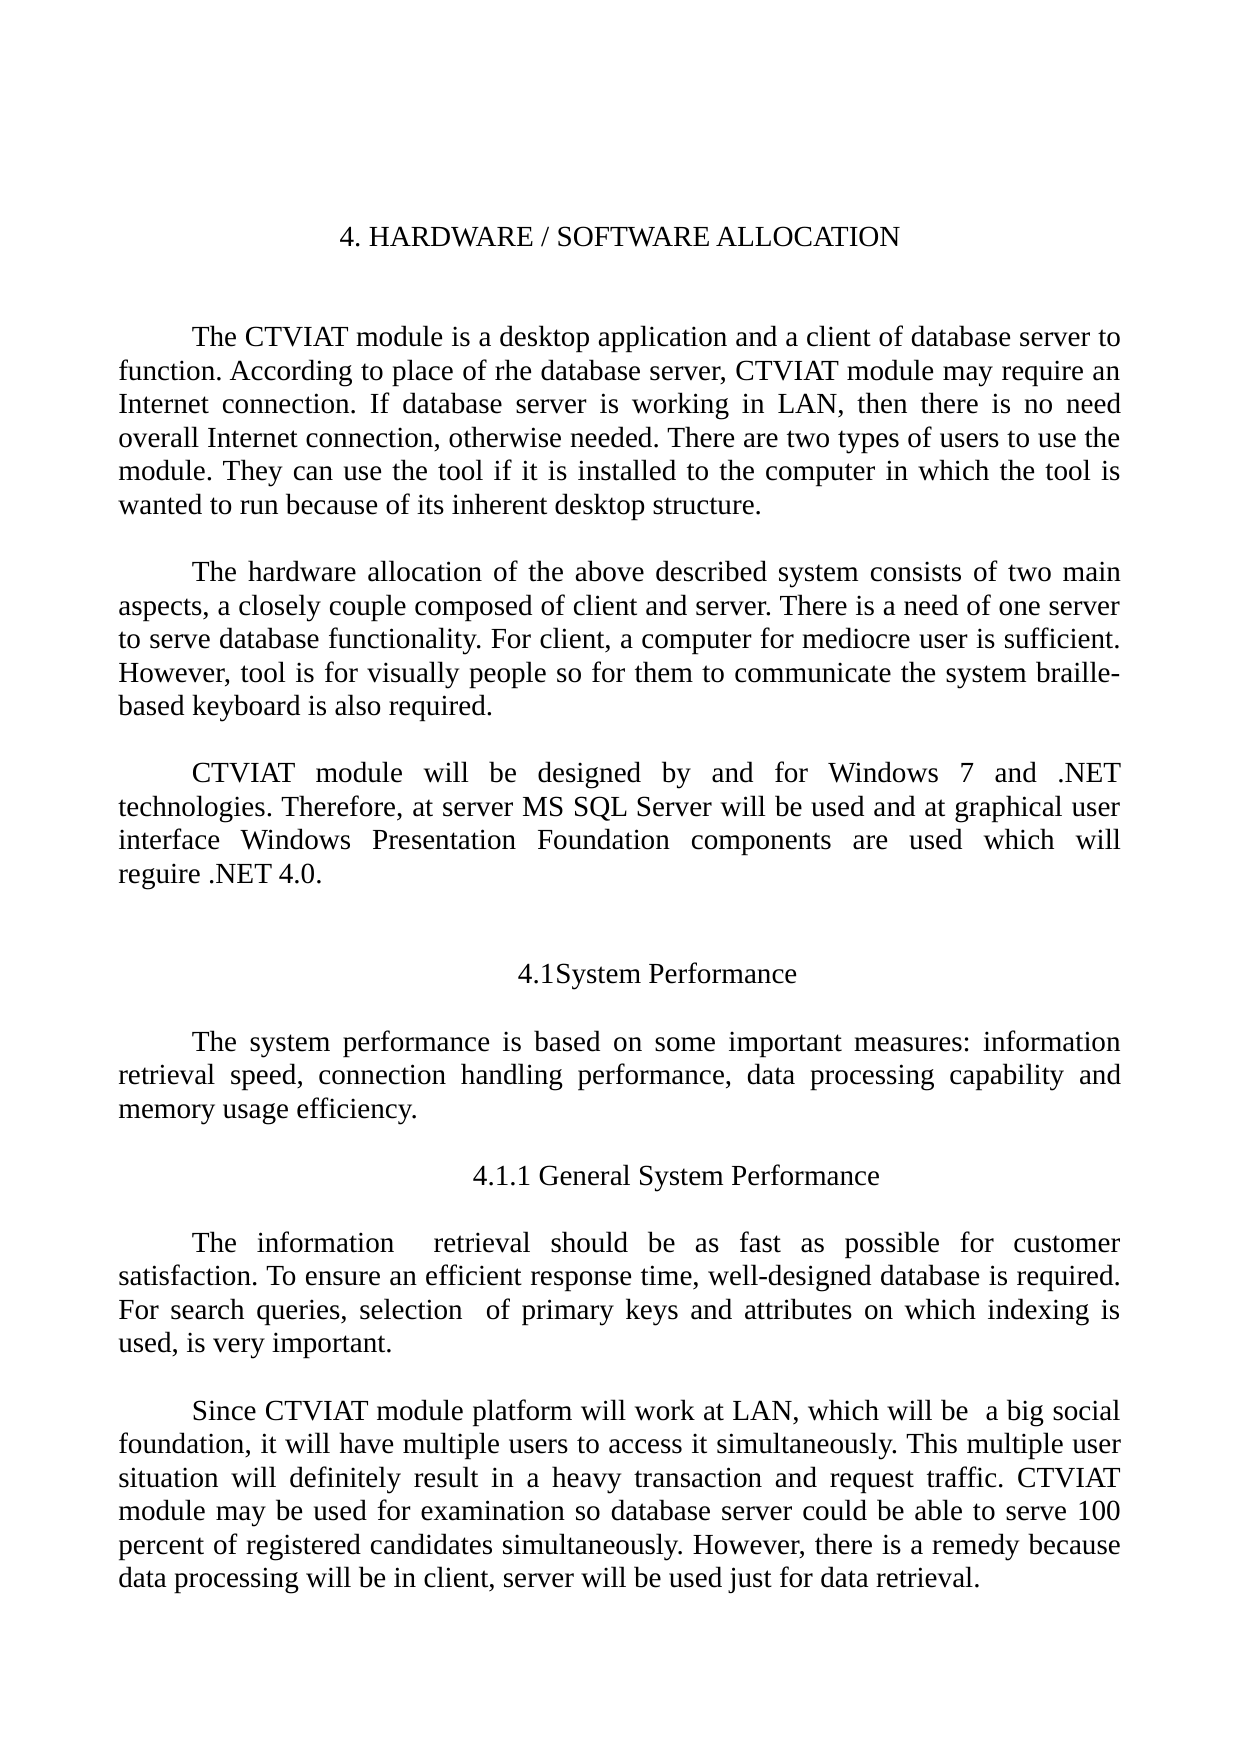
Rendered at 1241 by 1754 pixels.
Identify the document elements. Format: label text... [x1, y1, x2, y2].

text The hardware allocation of the above described system consists of two main aspects, a closely couple composed of client and server. There is a need of one server to serve database functionality. For client, a computer for mediocre user is sufficient. However, tool is for visually people so for them to communicate the system braille-based keyboard is also required. [118, 554, 1122, 722]
text 4. HARDWARE / SOFTWARE ALLOCATION [118, 219, 1122, 252]
text CTVIAT module will be designed by and for Windows 7 and .NET technologies. Therefore, at server MS SQL Server will be used and at graphical user interface Windows Presentation Foundation components are used which will reguire .NET 4.0. [118, 755, 1122, 889]
list 4.1.1 General System Performance [193, 1158, 1122, 1191]
text The information retrieval should be as fast as possible for customer satisfaction. To ensure an efficient response time, well-designed database is required. For search queries, selection of primary keys and attributes on which indexing is used, is very important. [118, 1225, 1122, 1359]
text The CTVIAT module is a desktop application and a client of database server to function. According to place of rhe database server, CTVIAT module may require an Internet connection. If database server is working in LAN, then there is no need overall Internet connection, otherwise needed. There are two types of users to use the module. They can use the tool if it is installed to the computer in which the tool is wanted to run because of its inherent desktop structure. [118, 319, 1122, 521]
text Since CTVIAT module platform will work at LAN, which will be a big social foundation, it will have multiple users to access it simultaneously. This multiple user situation will definitely result in a heavy transaction and request traffic. CTVIAT module may be used for examination so database server could be able to serve 100 percent of registered candidates simultaneously. However, there is a remedy because data processing will be in client, server will be used just for data retrieval. [118, 1393, 1122, 1594]
list System Performance [193, 957, 1122, 990]
text The system performance is based on some important measures: information retrieval speed, connection handling performance, data processing capability and memory usage efficiency. [118, 1024, 1122, 1124]
